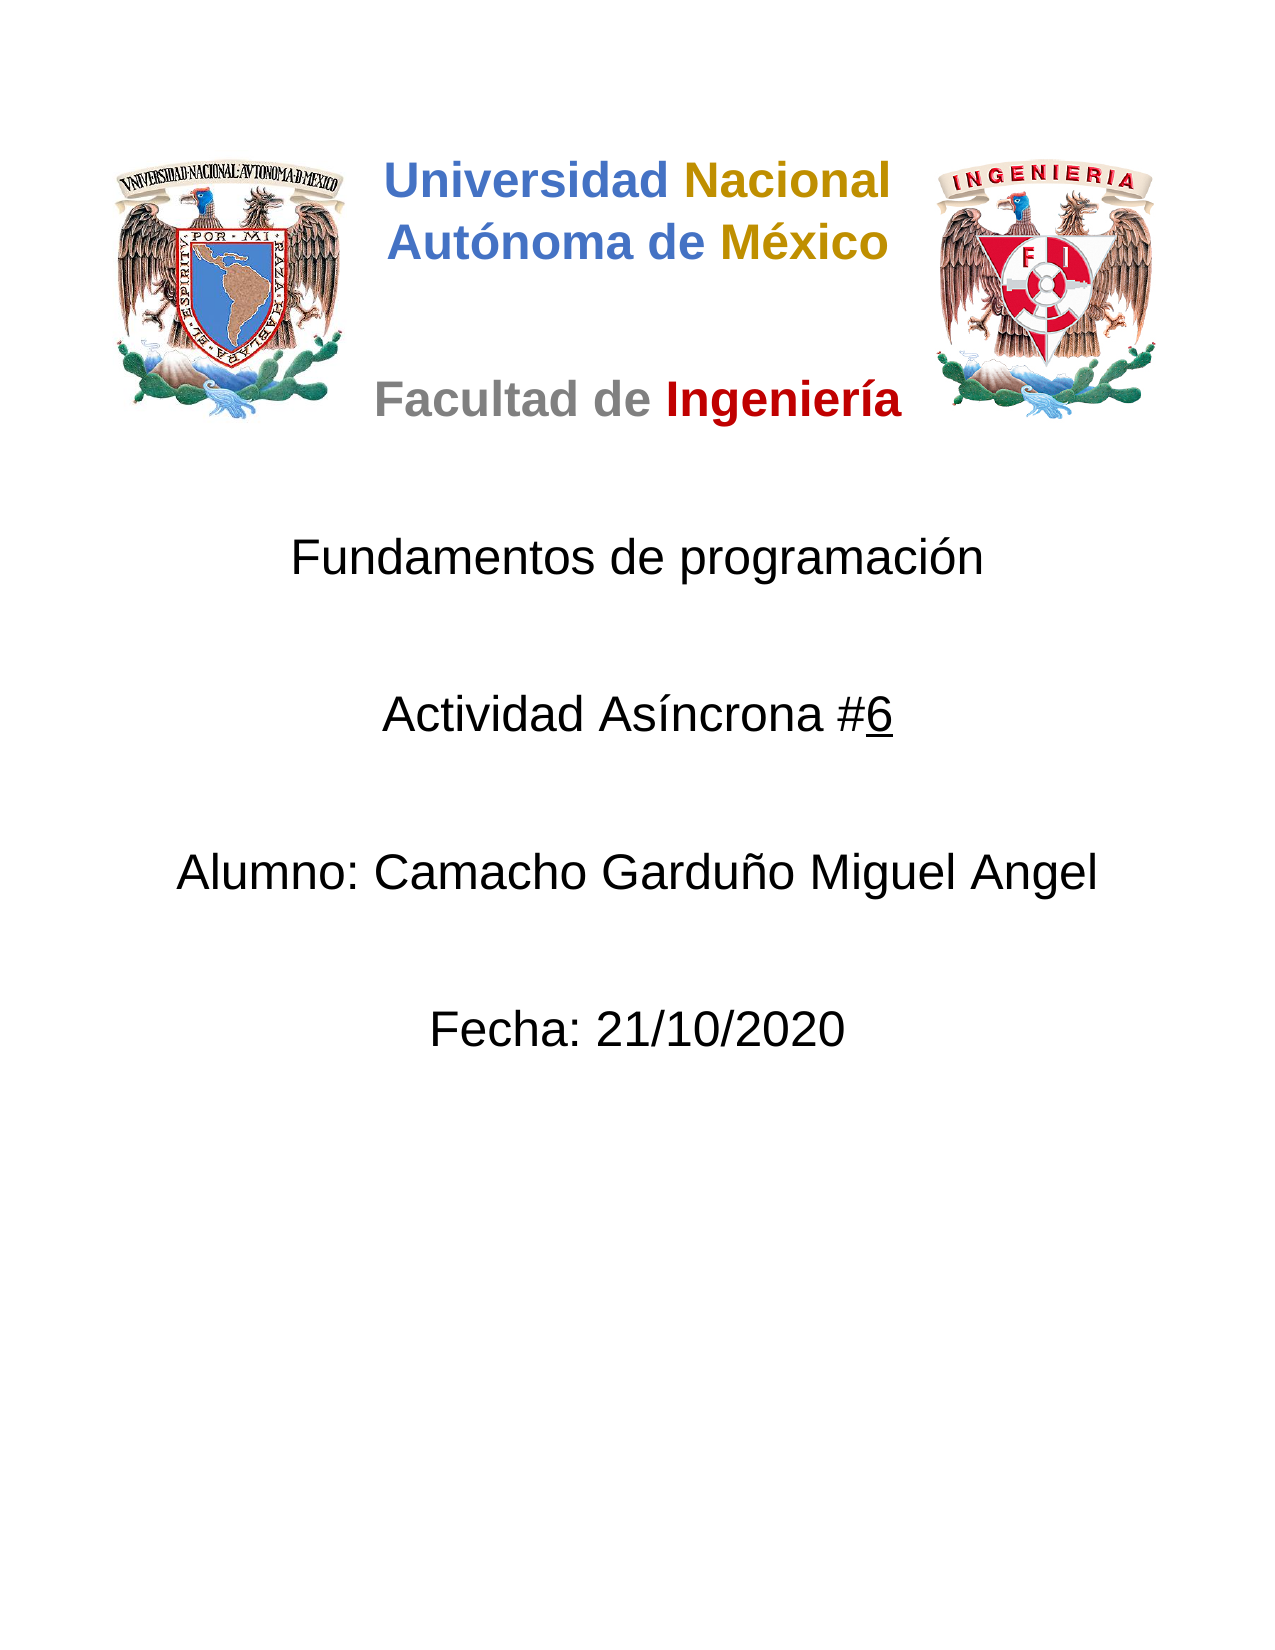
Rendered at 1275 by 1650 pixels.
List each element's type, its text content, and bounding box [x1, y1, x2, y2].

picture [928, 150, 1163, 428]
text Alumno: Camacho Garduño Miguel Angel [112, 842, 1162, 899]
text Fundamentos de programación [112, 527, 1162, 584]
picture [112, 150, 347, 428]
text Universidad Nacional Autónoma de México [347, 150, 928, 269]
text Actividad Asíncrona #6 [112, 684, 1162, 742]
text Facultad de Ingeniería [347, 369, 928, 427]
text Fecha: 21/10/2020 [112, 999, 1162, 1057]
